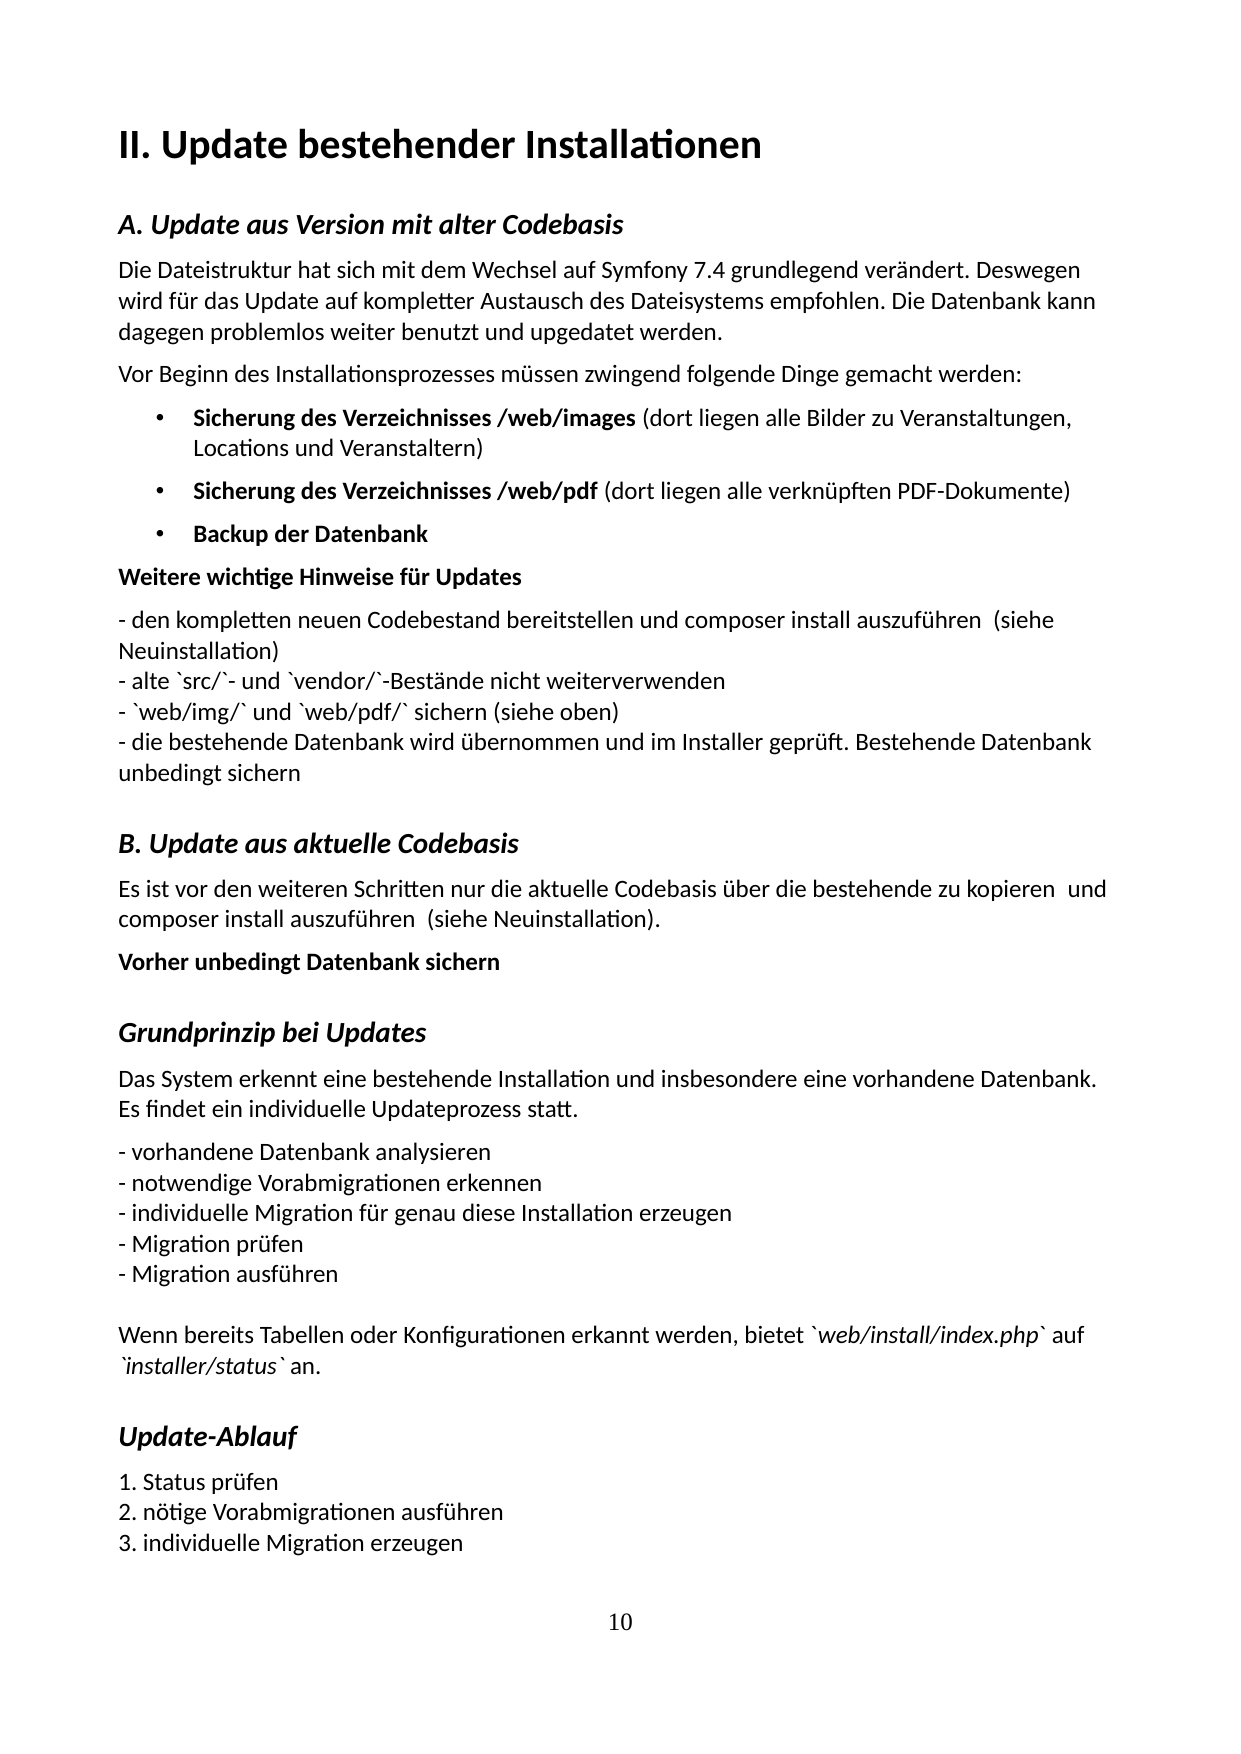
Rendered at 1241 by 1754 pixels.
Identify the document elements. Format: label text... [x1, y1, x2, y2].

text Vorher unbedingt Datenbank sichern [118, 947, 1122, 977]
subtitle Grundprinzip bei Updates [118, 1014, 1122, 1050]
text Das System erkennt eine bestehende Installation und insbesondere eine vorhandene Datenbank. Es findet ein individuelle Updateprozess statt. [118, 1063, 1122, 1124]
text Die Dateistruktur hat sich mit dem Wechsel auf Symfony 7.4 grundlegend verändert. Deswegen wird für das Update auf kompletter Austausch des Dateisystems empfohlen. Die Datenbank kann dagegen problemlos weiter benutzt und upgedatet werden. [118, 254, 1122, 346]
text 1. Status prüfen 2. nötige Vorabmigrationen ausführen 3. individuelle Migration erzeugen [118, 1466, 1122, 1558]
list Sicherung des Verzeichnisses /web/pdf (dort liegen alle verknüpften PDF-Dokumente) [156, 475, 1122, 506]
text Es ist vor den weiteren Schritten nur die aktuelle Codebasis über die bestehende zu kopieren und composer install auszuführen (siehe Neuinstallation). [118, 873, 1122, 934]
list Sicherung des Verzeichnisses /web/images (dort liegen alle Bilder zu Veranstaltungen, Locations und Veranstaltern) [156, 402, 1122, 463]
subtitle Update-Ablauf [118, 1418, 1122, 1453]
list Backup der Datenbank [156, 518, 1122, 549]
text Weitere wichtige Hinweise für Updates [118, 561, 1122, 592]
subtitle B. Update aus aktuelle Codebasis [118, 825, 1122, 861]
subtitle II. Update bestehender Installationen [118, 118, 1122, 169]
text Vor Beginn des Installationsprozesses müssen zwingend folgende Dinge gemacht werden: [118, 359, 1122, 389]
subtitle A. Update aus Version mit alter Codebasis [118, 206, 1122, 242]
text - vorhandene Datenbank analysieren - notwendige Vorabmigrationen erkennen - individuelle Migration für genau diese Installation erzeugen - Migration prüfen - Migration ausführen Wenn bereits Tabellen oder Konfigurationen erkannt werden, bietet `web/install/index.php` auf `installer/status` an. [118, 1136, 1122, 1380]
text - den kompletten neuen Codebestand bereitstellen und composer install auszuführen (siehe Neuinstallation) - alte `src/`- und `vendor/`-Bestände nicht weiterverwenden - `web/img/` und `web/pdf/` sichern (siehe oben) - die bestehende Datenbank wird übernommen und im Installer geprüft. Bestehende Datenbank unbedingt sichern [118, 604, 1122, 787]
